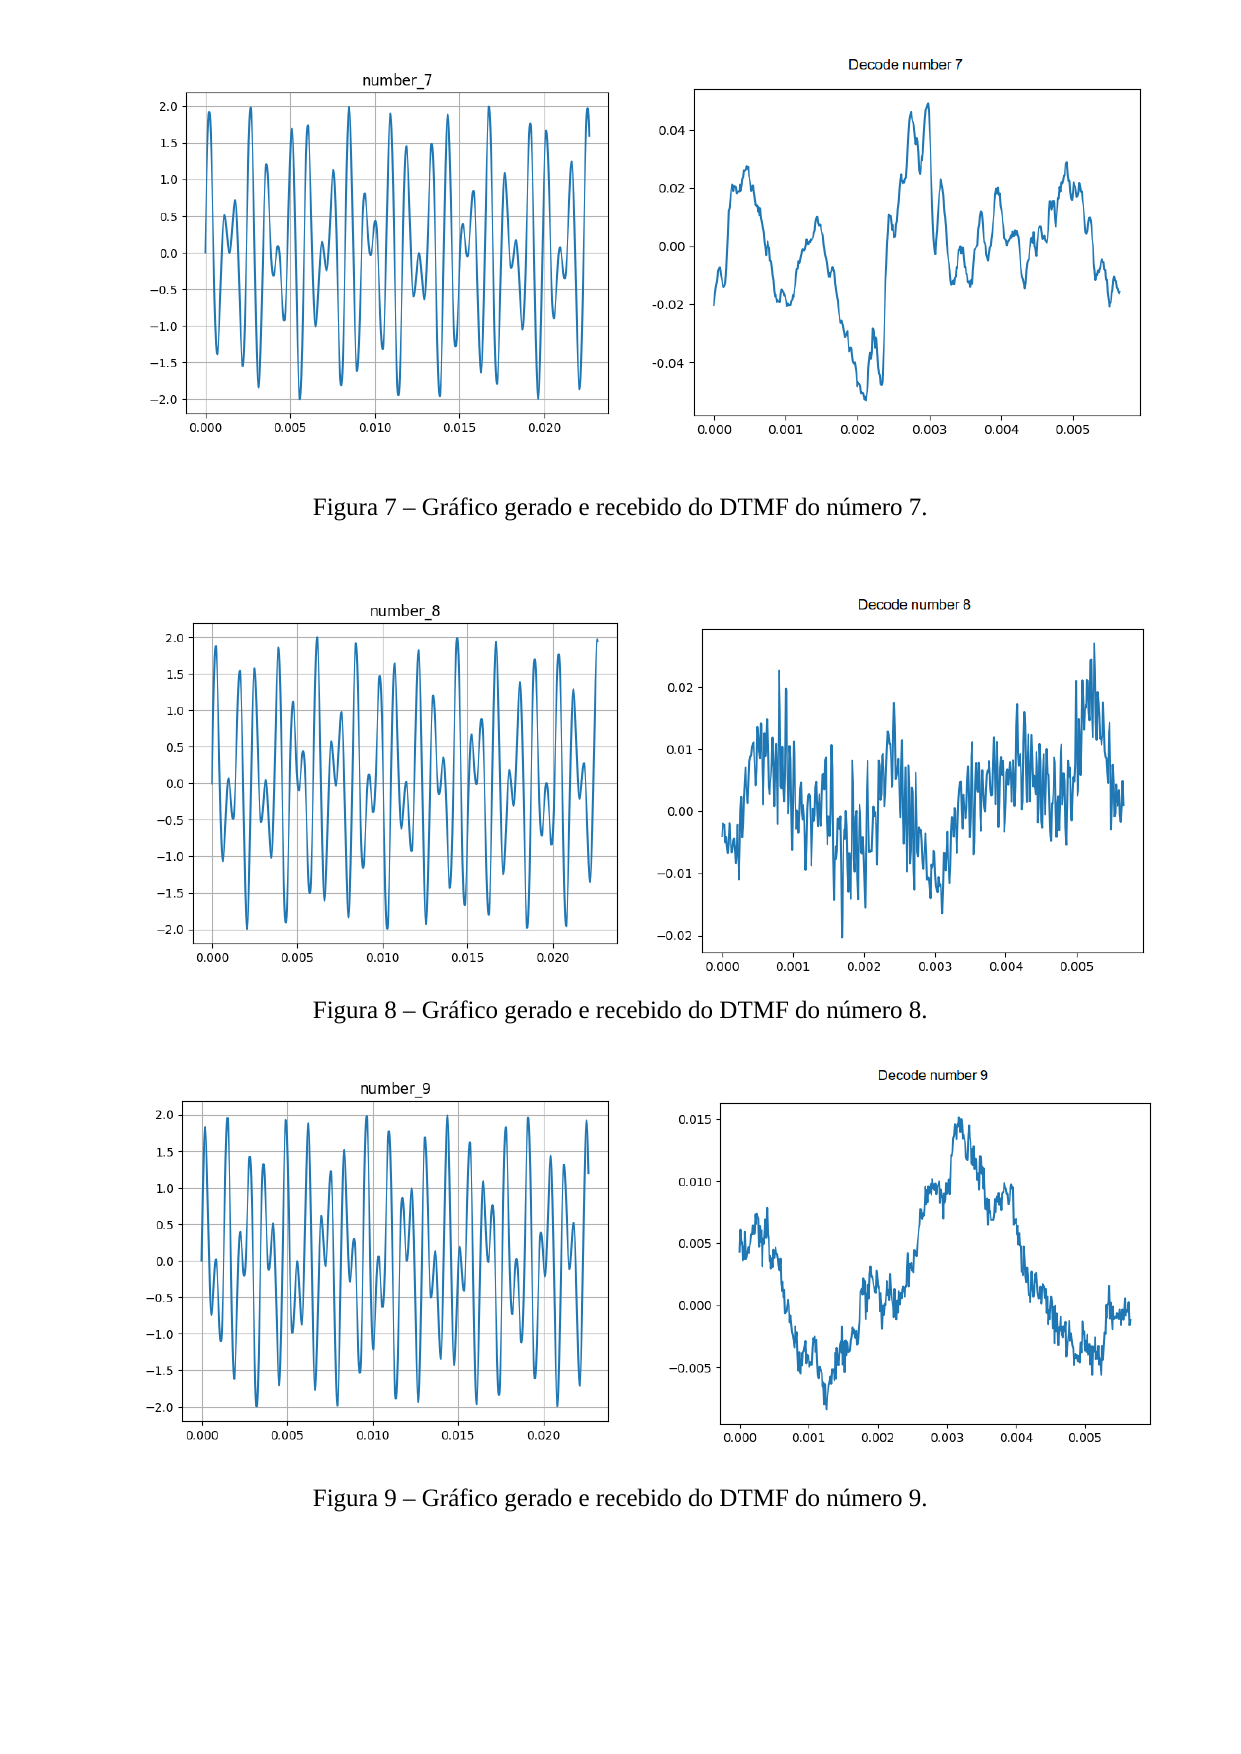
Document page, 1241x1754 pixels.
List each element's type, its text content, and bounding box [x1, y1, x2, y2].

picture [121, 39, 1174, 454]
picture [659, 1052, 1192, 1466]
picture [129, 576, 1182, 995]
text Figura 7 – Gráfico gerado e recebido do DTMF do número 7. [118, 492, 1122, 521]
text Figura 8 – Gráfico gerado e recebido do DTMF do número 8. [118, 578, 1122, 1023]
picture [121, 1058, 653, 1472]
text Figura 9 – Gráfico gerado e recebido do DTMF do número 9. [118, 1081, 1122, 1512]
